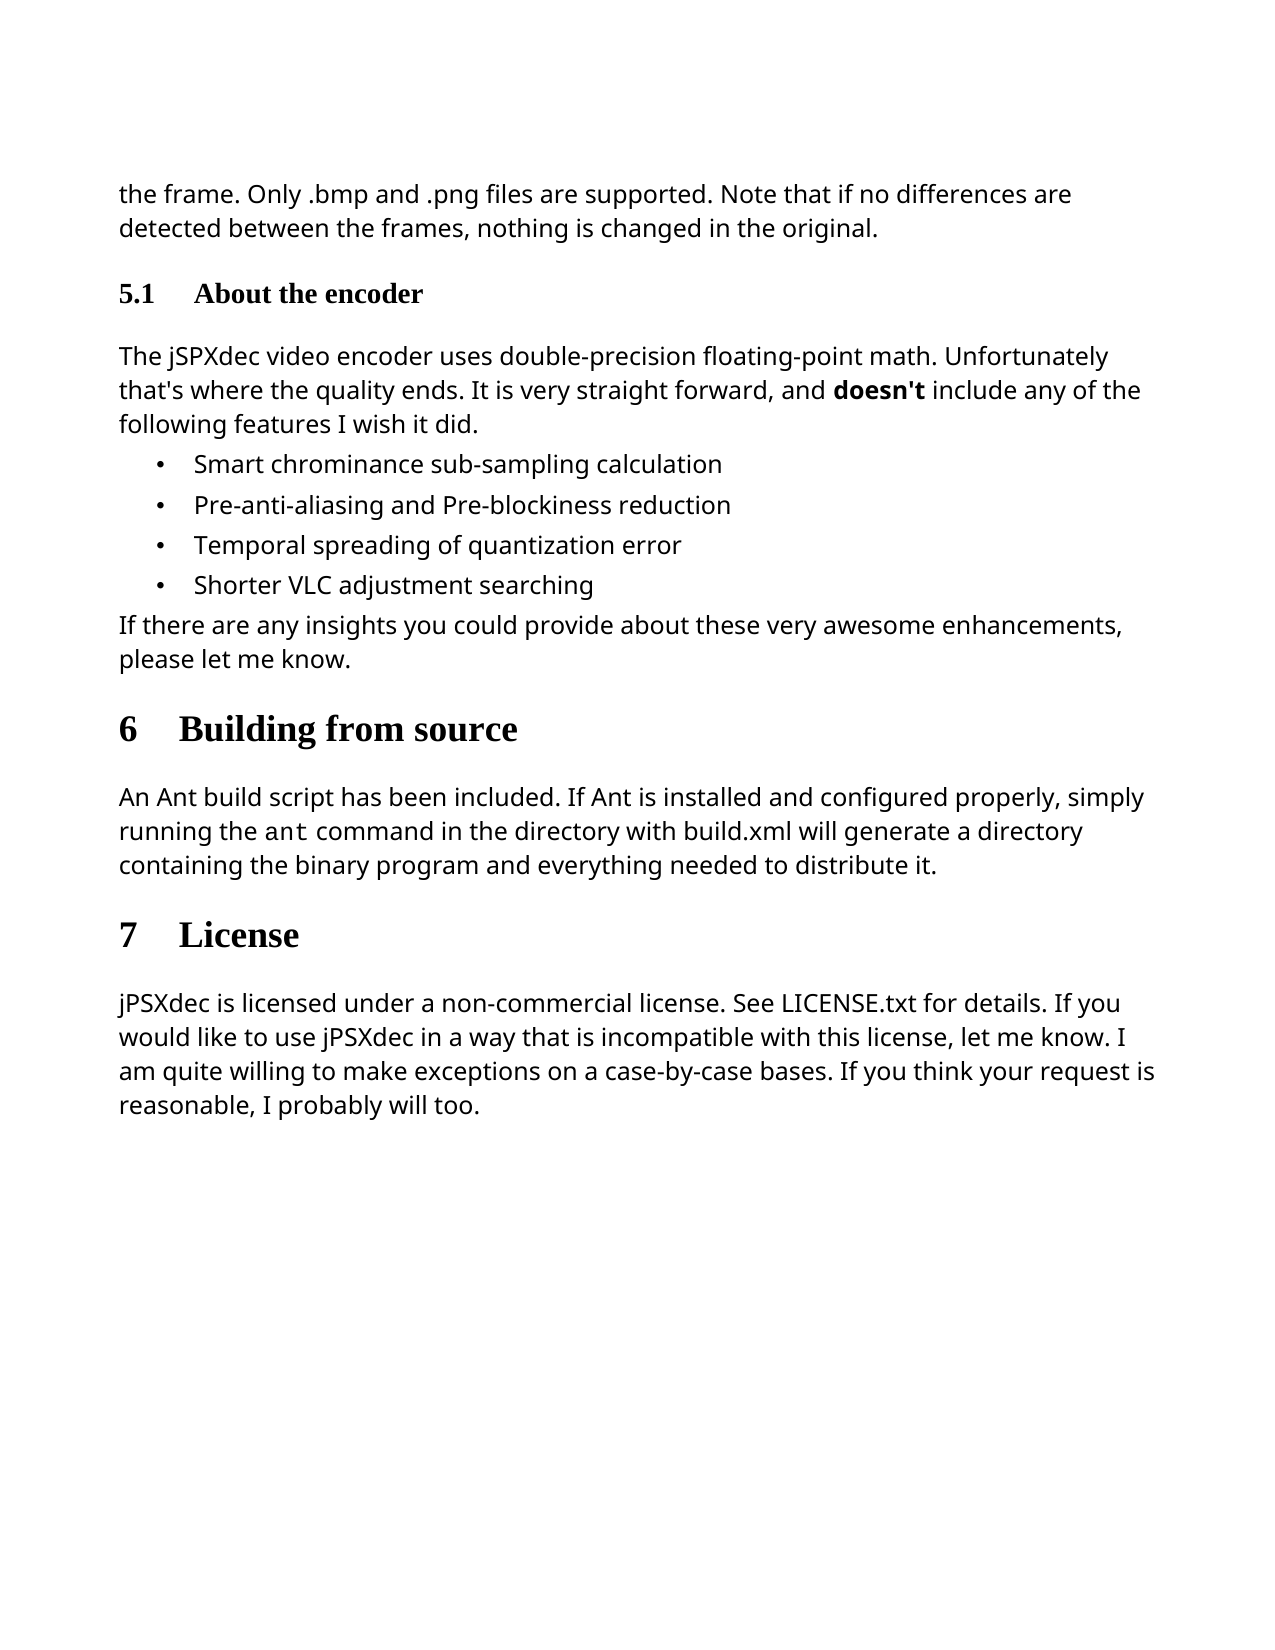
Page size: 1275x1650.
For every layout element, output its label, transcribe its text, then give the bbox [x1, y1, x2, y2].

list Shorter VLC adjustment searching [156, 567, 1156, 602]
list Smart chrominance sub-sampling calculation [156, 447, 1156, 481]
subtitle Building from source [118, 707, 1156, 750]
subtitle About the encoder [118, 276, 1156, 309]
text If there are any insights you could provide about these very awesome enhancements, please let me know. [118, 608, 1156, 676]
list Pre-anti-aliasing and Pre-blockiness reduction [156, 487, 1156, 521]
text An Ant build script has been included. If Ant is installed and configured properly, simply running the ant command in the directory with build.xml will generate a directory containing the binary program and everything needed to distribute it. [118, 779, 1156, 882]
text The jSPXdec video encoder uses double-precision floating-point math. Unfortunately that's where the quality ends. It is very straight forward, and doesn't include any of the following features I wish it did. [118, 339, 1156, 441]
list Temporal spreading of quantization error [156, 527, 1156, 561]
text jPSXdec is licensed under a non-commercial license. See LICENSE.txt for details. If you would like to use jPSXdec in a way that is incompatible with this license, let me know. I am quite willing to make exceptions on a case-by-case bases. If you think your request is reasonable, I probably will too. [118, 985, 1156, 1122]
subtitle License [118, 913, 1156, 956]
text the frame. Only .bmp and .png files are supported. Note that if no differences are detected between the frames, nothing is changed in the original. [118, 177, 1156, 245]
